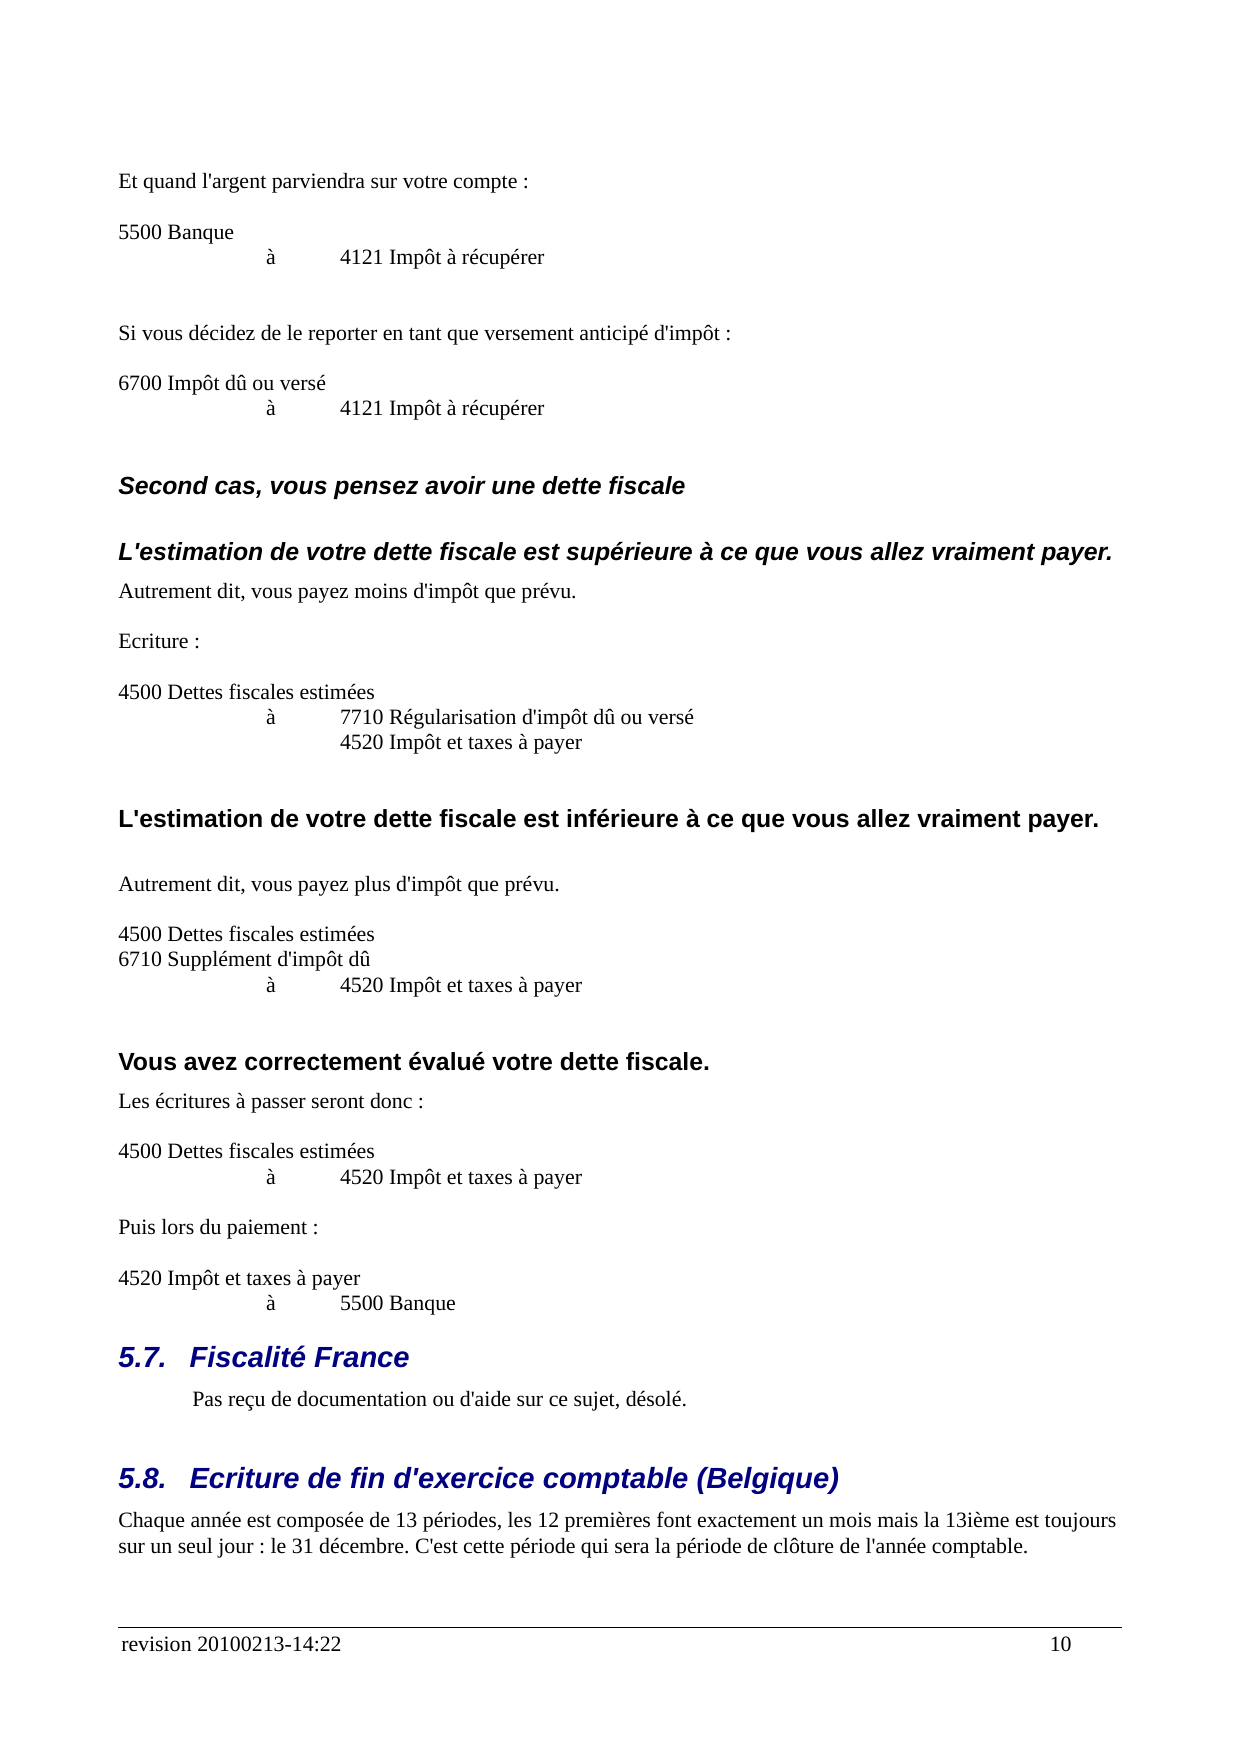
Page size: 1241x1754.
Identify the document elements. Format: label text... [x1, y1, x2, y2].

text Et quand l'argent parviendra sur votre compte : [118, 168, 1122, 194]
text Autrement dit, vous payez plus d'impôt que prévu. [118, 871, 1122, 896]
text 4500 Dettes fiscales estimées [118, 921, 1122, 946]
text 6700 Impôt dû ou versé [118, 370, 1122, 395]
text à 5500 Banque [118, 1290, 1122, 1315]
text 6710 Supplément d'impôt dû [118, 946, 1122, 972]
text à 4520 Impôt et taxes à payer [118, 972, 1122, 997]
text à 4121 Impôt à récupérer [118, 395, 1122, 421]
text 4500 Dettes fiscales estimées [118, 1138, 1122, 1164]
subtitle L'estimation de votre dette fiscale est inférieure à ce que vous allez vraiment payer. [118, 804, 1122, 833]
text Puis lors du paiement : [118, 1214, 1122, 1239]
subtitle L'estimation de votre dette fiscale est supérieure à ce que vous allez vraiment payer. [118, 537, 1122, 565]
text Chaque année est composée de 13 périodes, les 12 premières font exactement un mois mais la 13ième est toujours sur un seul jour : le 31 décembre. C'est cette période qui sera la période de clôture de l'année comptable. [118, 1507, 1122, 1558]
text Ecriture : [118, 628, 1122, 653]
text Pas reçu de documentation ou d'aide sur ce sujet, désolé. [118, 1386, 1122, 1411]
text 4520 Impôt et taxes à payer [118, 1264, 1122, 1290]
subtitle Second cas, vous pensez avoir une dette fiscale [118, 471, 1122, 499]
text Si vous décidez de le reporter en tant que versement anticipé d'impôt : [118, 320, 1122, 345]
text Autrement dit, vous payez moins d'impôt que prévu. [118, 578, 1122, 603]
text 5500 Banque [118, 219, 1122, 244]
text à 4520 Impôt et taxes à payer [118, 1164, 1122, 1189]
text 4520 Impôt et taxes à payer [118, 729, 1122, 754]
text Les écritures à passer seront donc : [118, 1088, 1122, 1113]
subtitle Fiscalité France [118, 1340, 1122, 1373]
subtitle Vous avez correctement évalué votre dette fiscale. [118, 1047, 1122, 1076]
text 4500 Dettes fiscales estimées [118, 679, 1122, 704]
text à 7710 Régularisation d'impôt dû ou versé [118, 704, 1122, 729]
subtitle Ecriture de fin d'exercice comptable (Belgique) [118, 1461, 1122, 1495]
text à 4121 Impôt à récupérer [118, 244, 1122, 269]
